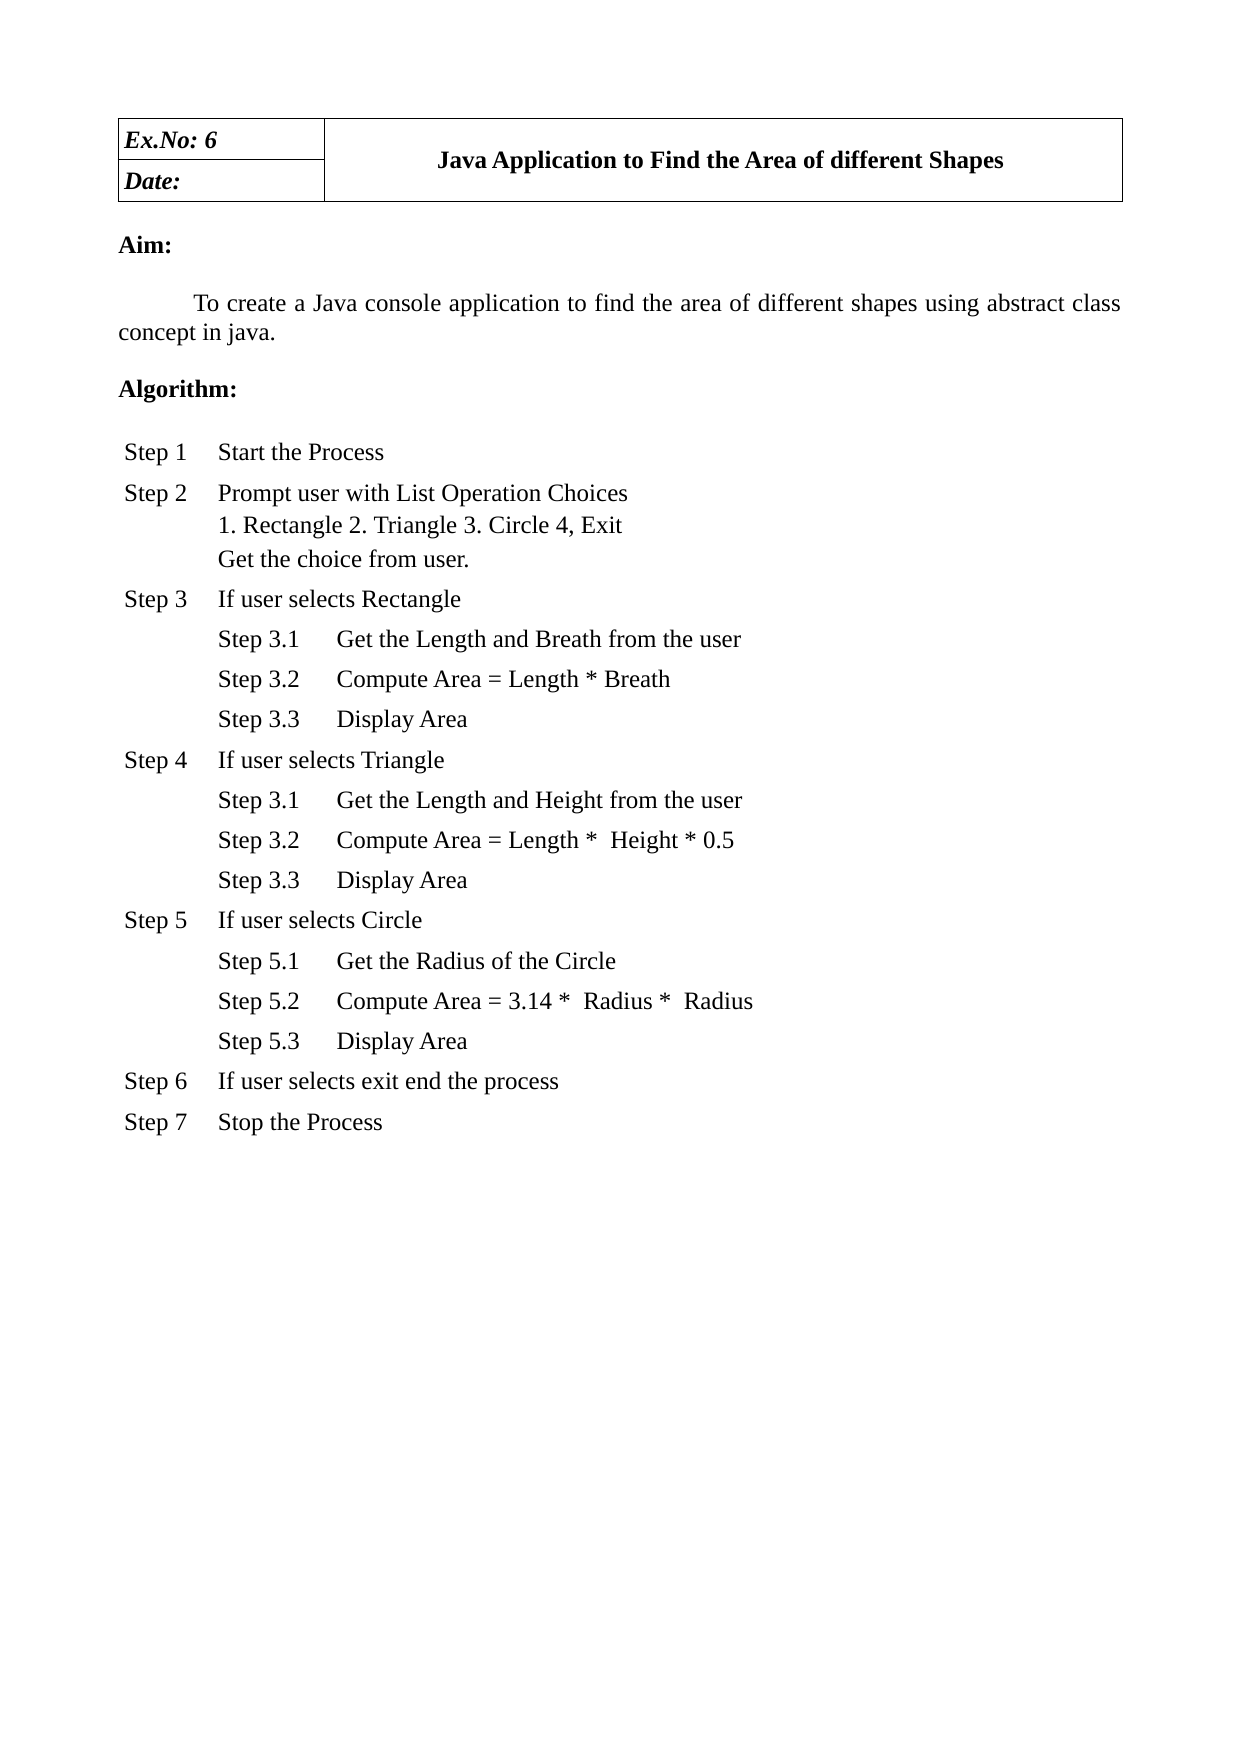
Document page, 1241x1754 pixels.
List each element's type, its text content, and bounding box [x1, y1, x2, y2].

table_cell Step 3.3 [212, 699, 331, 739]
table_cell Prompt user with List Operation Choices 1. Rectangle 2. Triangle 3. Circle 4, Exit Get the choice from user. [212, 472, 1123, 578]
table_header Java Application to Find the Area of different Shapes [325, 119, 1122, 201]
table_cell Date: [119, 160, 324, 201]
table_header Start the Process [212, 432, 1123, 472]
text To create a Java console application to find the area of different shapes using abstract class concept in java. [118, 288, 1122, 345]
table_cell [118, 860, 212, 900]
table_cell Step 3 [118, 578, 212, 618]
table_cell [118, 819, 212, 859]
table_cell Step 3.2 [212, 659, 331, 699]
table_cell [118, 1020, 212, 1061]
table_cell Display Area [331, 860, 1123, 900]
table_cell [118, 699, 212, 739]
table_header Step 1 [118, 432, 212, 472]
text Aim: [118, 230, 1122, 259]
table_cell Step 5.1 [212, 940, 331, 980]
table_cell Compute Area = Length * Breath [331, 659, 1123, 699]
table_cell [118, 980, 212, 1020]
table_cell Compute Area = Length * Height * 0.5 [331, 819, 1123, 859]
table_cell Step 7 [118, 1101, 212, 1141]
table_cell Step 5.2 [212, 980, 331, 1020]
table_header Ex.No: 6 [119, 119, 324, 159]
table_cell [118, 659, 212, 699]
table_cell If user selects Triangle [212, 739, 1123, 779]
table_cell If user selects exit end the process [212, 1061, 1123, 1101]
table_cell Step 6 [118, 1061, 212, 1101]
table_cell Get the Length and Height from the user [331, 779, 1123, 819]
text Algorithm: [118, 374, 1122, 403]
table_cell Step 3.2 [212, 819, 331, 859]
table_cell [118, 779, 212, 819]
table_cell Step 3.3 [212, 860, 331, 900]
table_cell Display Area [331, 1020, 1123, 1061]
table_cell [118, 940, 212, 980]
table_cell Get the Length and Breath from the user [331, 618, 1123, 658]
table_cell Compute Area = 3.14 * Radius * Radius [331, 980, 1123, 1020]
table_cell Step 3.1 [212, 618, 331, 658]
table_cell Step 3.1 [212, 779, 331, 819]
table_cell Step 2 [118, 472, 212, 578]
table_cell Stop the Process [212, 1101, 1123, 1141]
table_cell [118, 618, 212, 658]
table_cell Display Area [331, 699, 1123, 739]
table_cell Step 5.3 [212, 1020, 331, 1061]
table_cell Get the Radius of the Circle [331, 940, 1123, 980]
table_cell If user selects Rectangle [212, 578, 1123, 618]
table_cell Step 4 [118, 739, 212, 779]
table_cell If user selects Circle [212, 900, 1123, 940]
table_cell Step 5 [118, 900, 212, 940]
